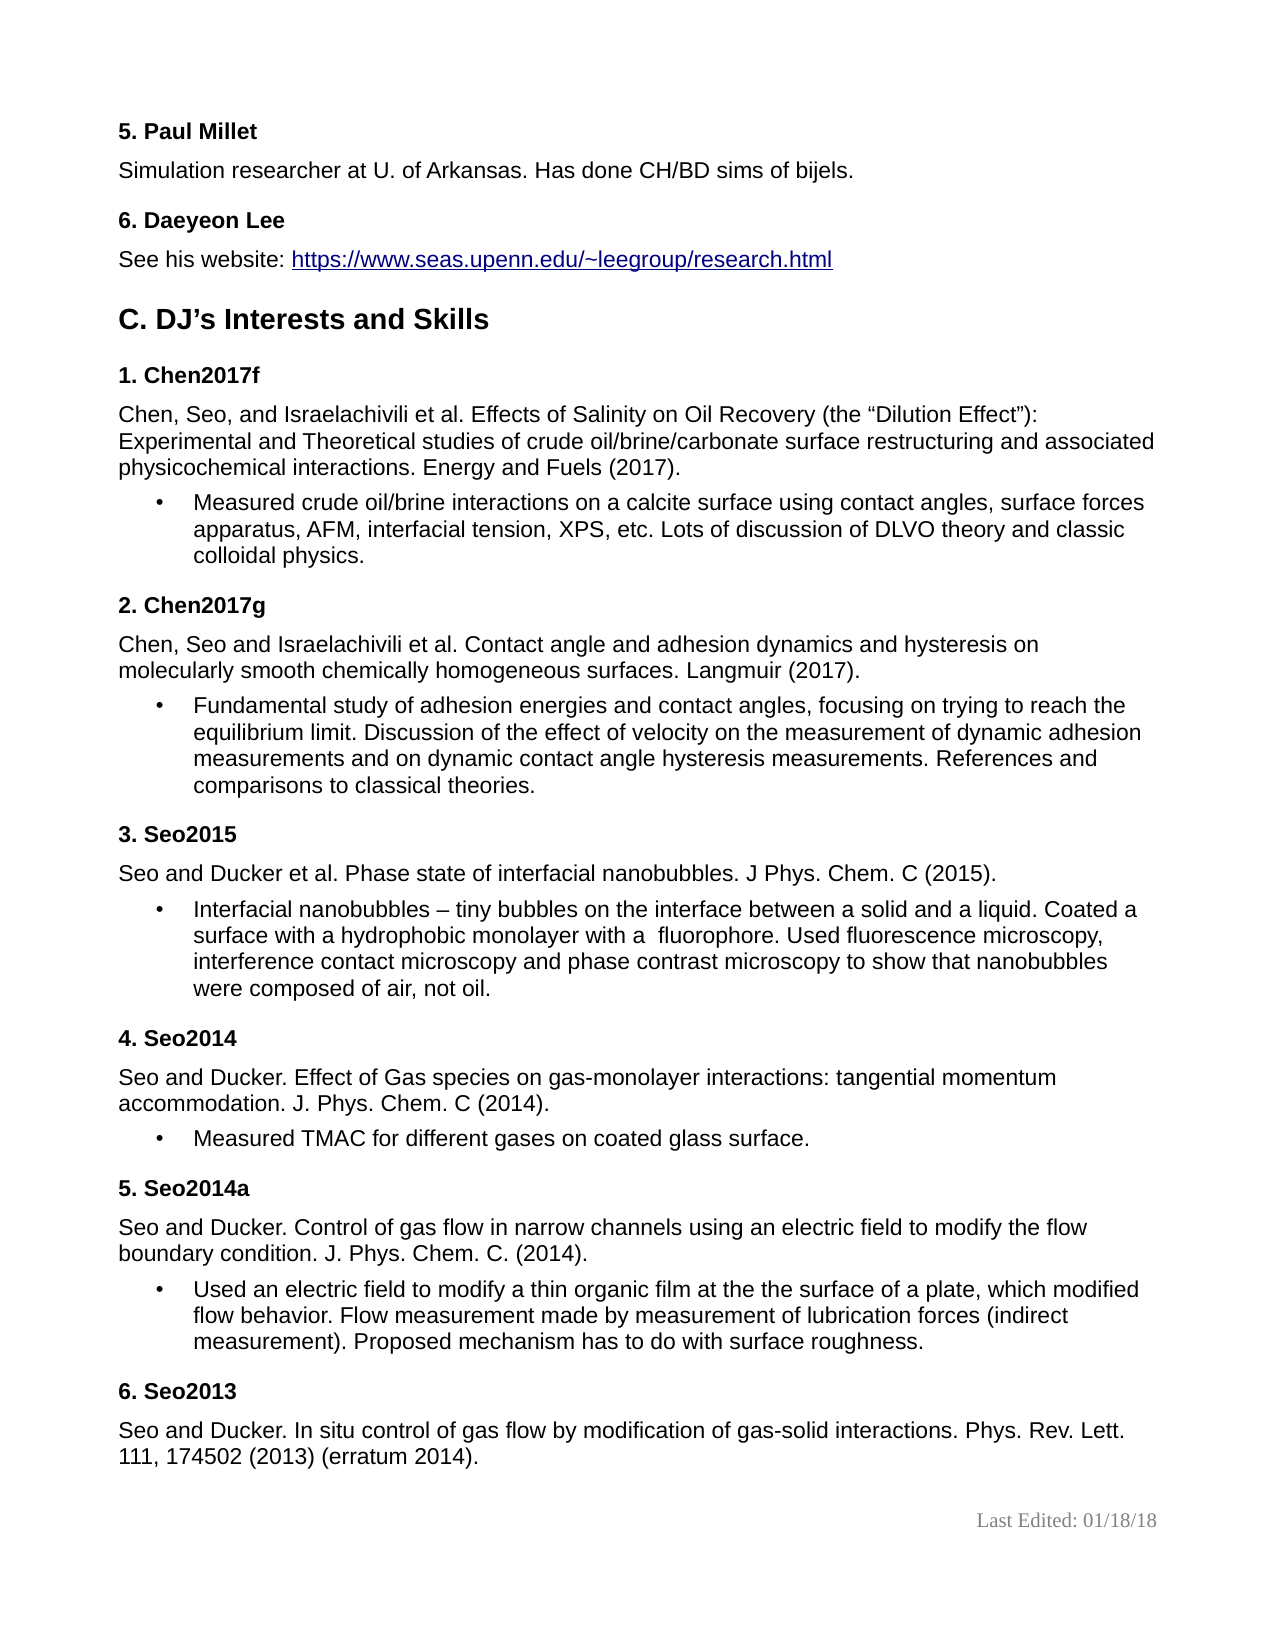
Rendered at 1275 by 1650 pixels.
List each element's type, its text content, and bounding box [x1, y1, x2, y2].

subtitle Fundamental study of adhesion energies and contact angles, focusing on trying to reach the equilibrium limit. Discussion of the effect of velocity on the measurement of dynamic adhesion measurements and on dynamic contact angle hysteresis measurements. References and comparisons to classical theories. [156, 692, 1157, 798]
subtitle Seo and Ducker. Effect of Gas species on gas-monolayer interactions: tangential momentum accommodation. J. Phys. Chem. C (2014). [118, 1063, 1157, 1116]
subtitle Chen, Seo, and Israelachivili et al. Effects of Salinity on Oil Recovery (the “Dilution Effect”): Experimental and Theoretical studies of crude oil/brine/carbonate surface restructuring and associated physicochemical interactions. Energy and Fuels (2017). [118, 401, 1157, 480]
subtitle Measured TMAC for different gases on coated glass surface. [156, 1125, 1157, 1151]
subtitle Used an electric field to modify a thin organic film at the the surface of a plate, which modified flow behavior. Flow measurement made by measurement of lubrication forces (indirect measurement). Proposed mechanism has to do with surface roughness. [156, 1276, 1157, 1354]
subtitle Seo and Ducker. In situ control of gas flow by modification of gas-solid interactions. Phys. Rev. Lett. 111, 174502 (2013) (erratum 2014). [118, 1417, 1157, 1470]
subtitle Seo and Ducker et al. Phase state of interfacial nanobubbles. J Phys. Chem. C (2015). [118, 860, 1157, 887]
subtitle Seo2013 [118, 1378, 1157, 1404]
subtitle Seo2014a [118, 1175, 1157, 1201]
subtitle Daeyeon Lee [118, 207, 1157, 233]
subtitle Seo2015 [118, 821, 1157, 848]
subtitle Seo and Ducker. Control of gas flow in narrow channels using an electric field to modify the flow boundary condition. J. Phys. Chem. C. (2014). [118, 1214, 1157, 1267]
subtitle Chen2017f [118, 362, 1157, 389]
subtitle Chen, Seo and Israelachivili et al. Contact angle and adhesion dynamics and hysteresis on molecularly smooth chemically homogeneous surfaces. Langmuir (2017). [118, 631, 1157, 683]
subtitle Paul Millet [118, 118, 1157, 144]
subtitle Seo2014 [118, 1024, 1157, 1051]
subtitle Interfacial nanobubbles – tiny bubbles on the interface between a solid and a liquid. Coated a surface with a hydrophobic monolayer with a fluorophore. Used fluorescence microscopy, interference contact microscopy and phase contrast microscopy to show that nanobubbles were composed of air, not oil. [156, 896, 1157, 1001]
subtitle Simulation researcher at U. of Arkansas. Has done CH/BD sims of bijels. [118, 157, 1157, 183]
text See his website: https://www.seas.upenn.edu/~leegroup/research.html [118, 246, 1157, 272]
subtitle DJ’s Interests and Skills [118, 302, 1157, 335]
subtitle Chen2017g [118, 592, 1157, 618]
subtitle Measured crude oil/brine interactions on a calcite surface using contact angles, surface forces apparatus, AFM, interfacial tension, XPS, etc. Lots of discussion of DLVO theory and classic colloidal physics. [156, 489, 1157, 568]
